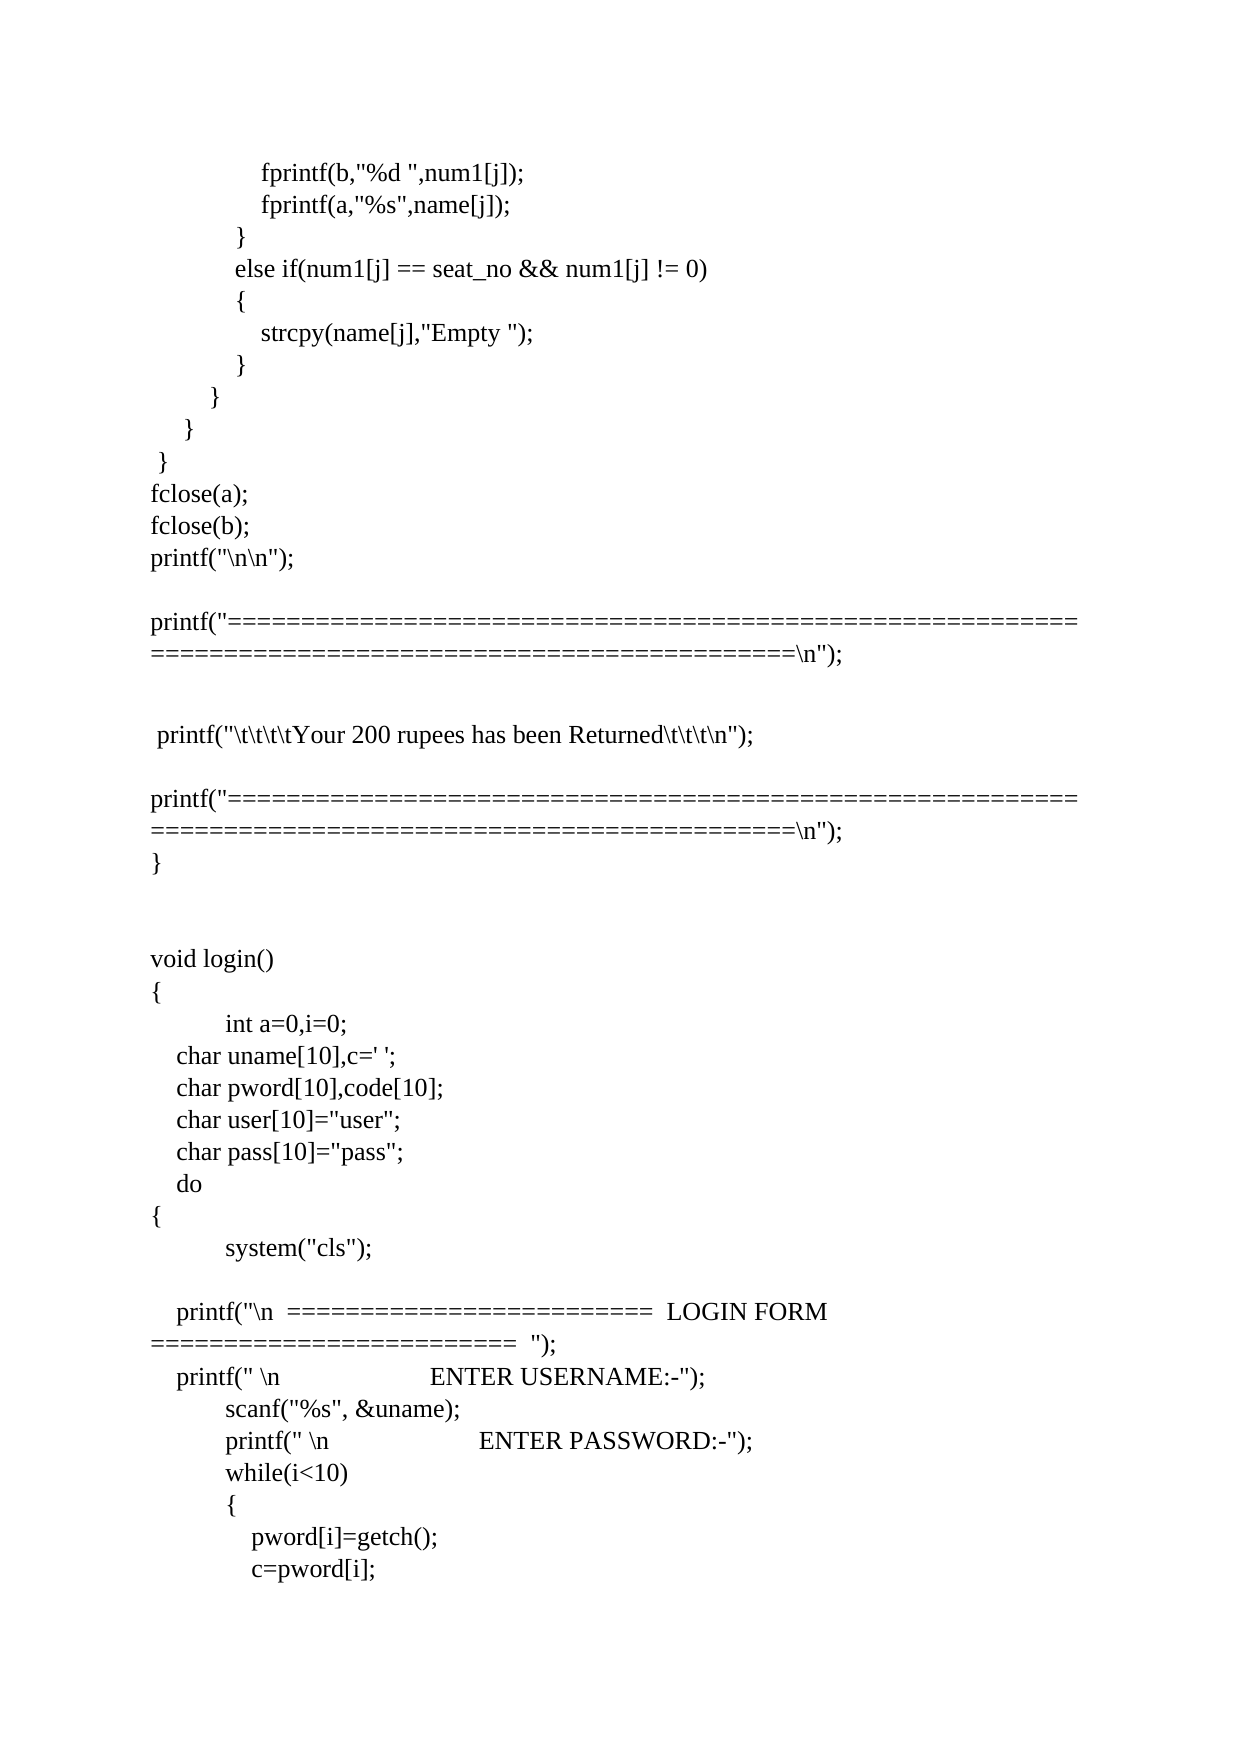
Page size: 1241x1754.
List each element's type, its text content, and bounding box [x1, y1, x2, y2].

text fprintf(b,"%d ",num1[j]); fprintf(a,"%s",name[j]); } else if(num1[j] == seat_no && num1[j] != 0) { strcpy(name[j],"Empty "); } } } } fclose(a); fclose(b); printf("\n\n"); printf("======================================================================================================\n"); [150, 157, 1092, 700]
text printf("\t\t\t\tYour 200 rupees has been Returned\t\t\t\n"); printf("======================================================================================================\n"); } void login() { int a=0,i=0; char uname[10],c=' '; char pword[10],code[10]; char user[10]="user"; char pass[10]="pass"; do { system("cls"); printf("\n ========================= LOGIN FORM ========================= "); printf(" \n ENTER USERNAME:-"); scanf("%s", &uname); printf(" \n ENTER PASSWORD:-"); while(i<10) { pword[i]=getch(); c=pword[i]; [150, 719, 1092, 1583]
